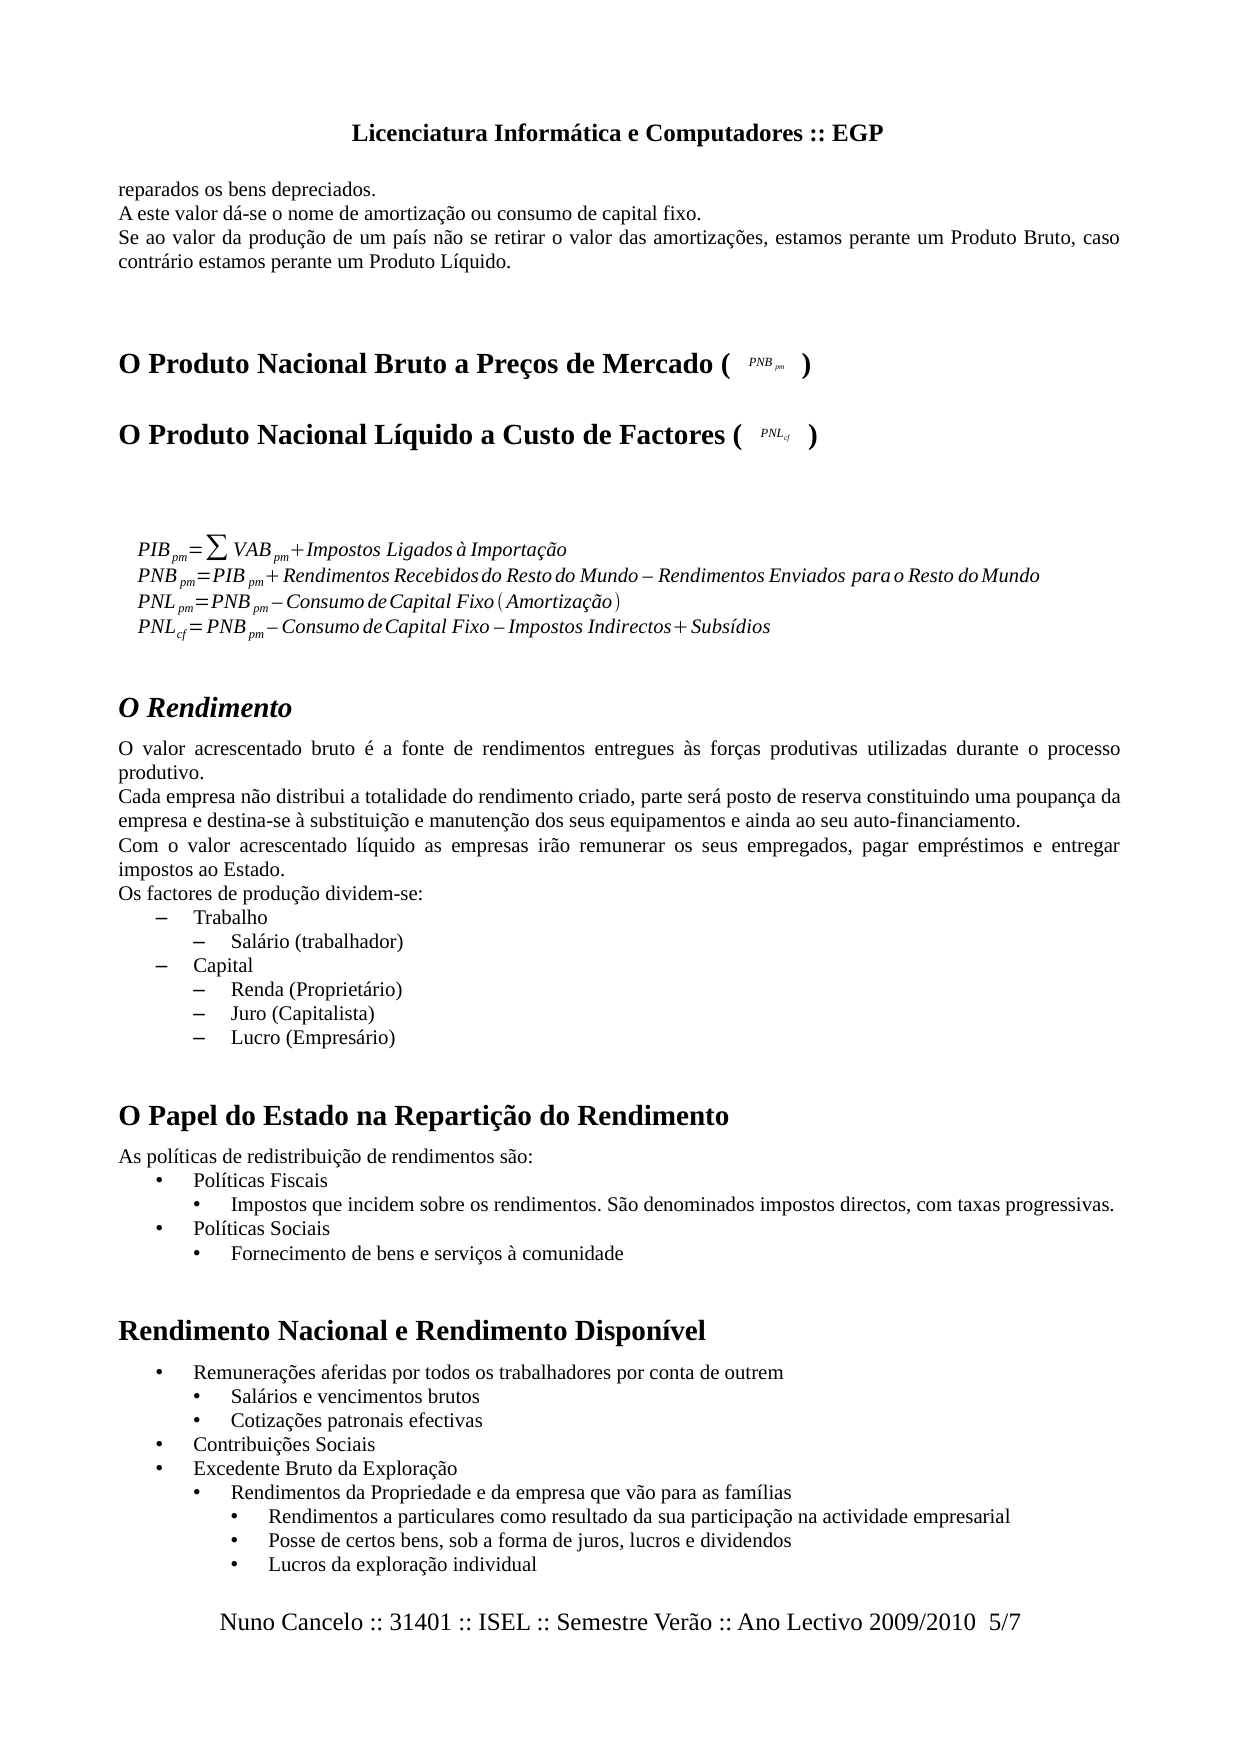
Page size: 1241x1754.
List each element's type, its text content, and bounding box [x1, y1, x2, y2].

list Remunerações aferidas por todos os trabalhadores por conta de outrem [156, 1359, 1122, 1384]
text Se ao valor da produção de um país não se retirar o valor das amortizações, estamos perante um Produto Bruto, caso contrário estamos perante um Produto Líquido. [118, 225, 1122, 273]
list Lucro (Empresário) [193, 1025, 1122, 1049]
text Os factores de produção dividem-se: [118, 881, 1122, 905]
list Juro (Capitalista) [193, 1001, 1122, 1025]
list Cotizações patronais efectivas [193, 1408, 1122, 1432]
list Fornecimento de bens e serviços à comunidade [193, 1240, 1122, 1264]
subtitle O Papel do Estado na Repartição do Rendimento [118, 1098, 1122, 1132]
text O valor acrescentado bruto é a fonte de rendimentos entregues às forças produtivas utilizadas durante o processo produtivo. [118, 736, 1122, 784]
list Lucros da exploração individual [231, 1552, 1122, 1576]
subtitle Rendimento Nacional e Rendimento Disponível [118, 1313, 1122, 1347]
list Capital [156, 953, 1122, 977]
list Renda (Proprietário) [193, 977, 1122, 1001]
subtitle O Produto Nacional Bruto a Preços de Mercado () [118, 346, 1122, 380]
list Salários e vencimentos brutos [193, 1384, 1122, 1408]
list Impostos que incidem sobre os rendimentos. São denominados impostos directos, com taxas progressivas. [193, 1192, 1122, 1216]
subtitle O Rendimento [118, 690, 1122, 724]
list Políticas Sociais [156, 1216, 1122, 1240]
list Trabalho [156, 905, 1122, 929]
list Políticas Fiscais [156, 1168, 1122, 1192]
list Posse de certos bens, sob a forma de juros, lucros e dividendos [231, 1528, 1122, 1552]
list Rendimentos da Propriedade e da empresa que vão para as famílias [193, 1480, 1122, 1504]
list Rendimentos a particulares como resultado da sua participação na actividade empresarial [231, 1504, 1122, 1528]
list Contribuições Sociais [156, 1432, 1122, 1456]
text Com o valor acrescentado líquido as empresas irão remunerar os seus empregados, pagar empréstimos e entregar impostos ao Estado. [118, 832, 1122, 881]
text As políticas de redistribuição de rendimentos são: [118, 1144, 1122, 1168]
subtitle O Produto Nacional Líquido a Custo de Factores () [118, 417, 1122, 451]
list Excedente Bruto da Exploração [156, 1456, 1122, 1480]
text A este valor dá-se o nome de amortização ou consumo de capital fixo. [118, 201, 1122, 225]
list Salário (trabalhador) [193, 929, 1122, 953]
text Cada empresa não distribui a totalidade do rendimento criado, parte será posto de reserva constituindo uma poupança da empresa e destina-se à substituição e manutenção dos seus equipamentos e ainda ao seu auto-financiamento. [118, 784, 1122, 832]
text reparados os bens depreciados. [118, 177, 1122, 201]
